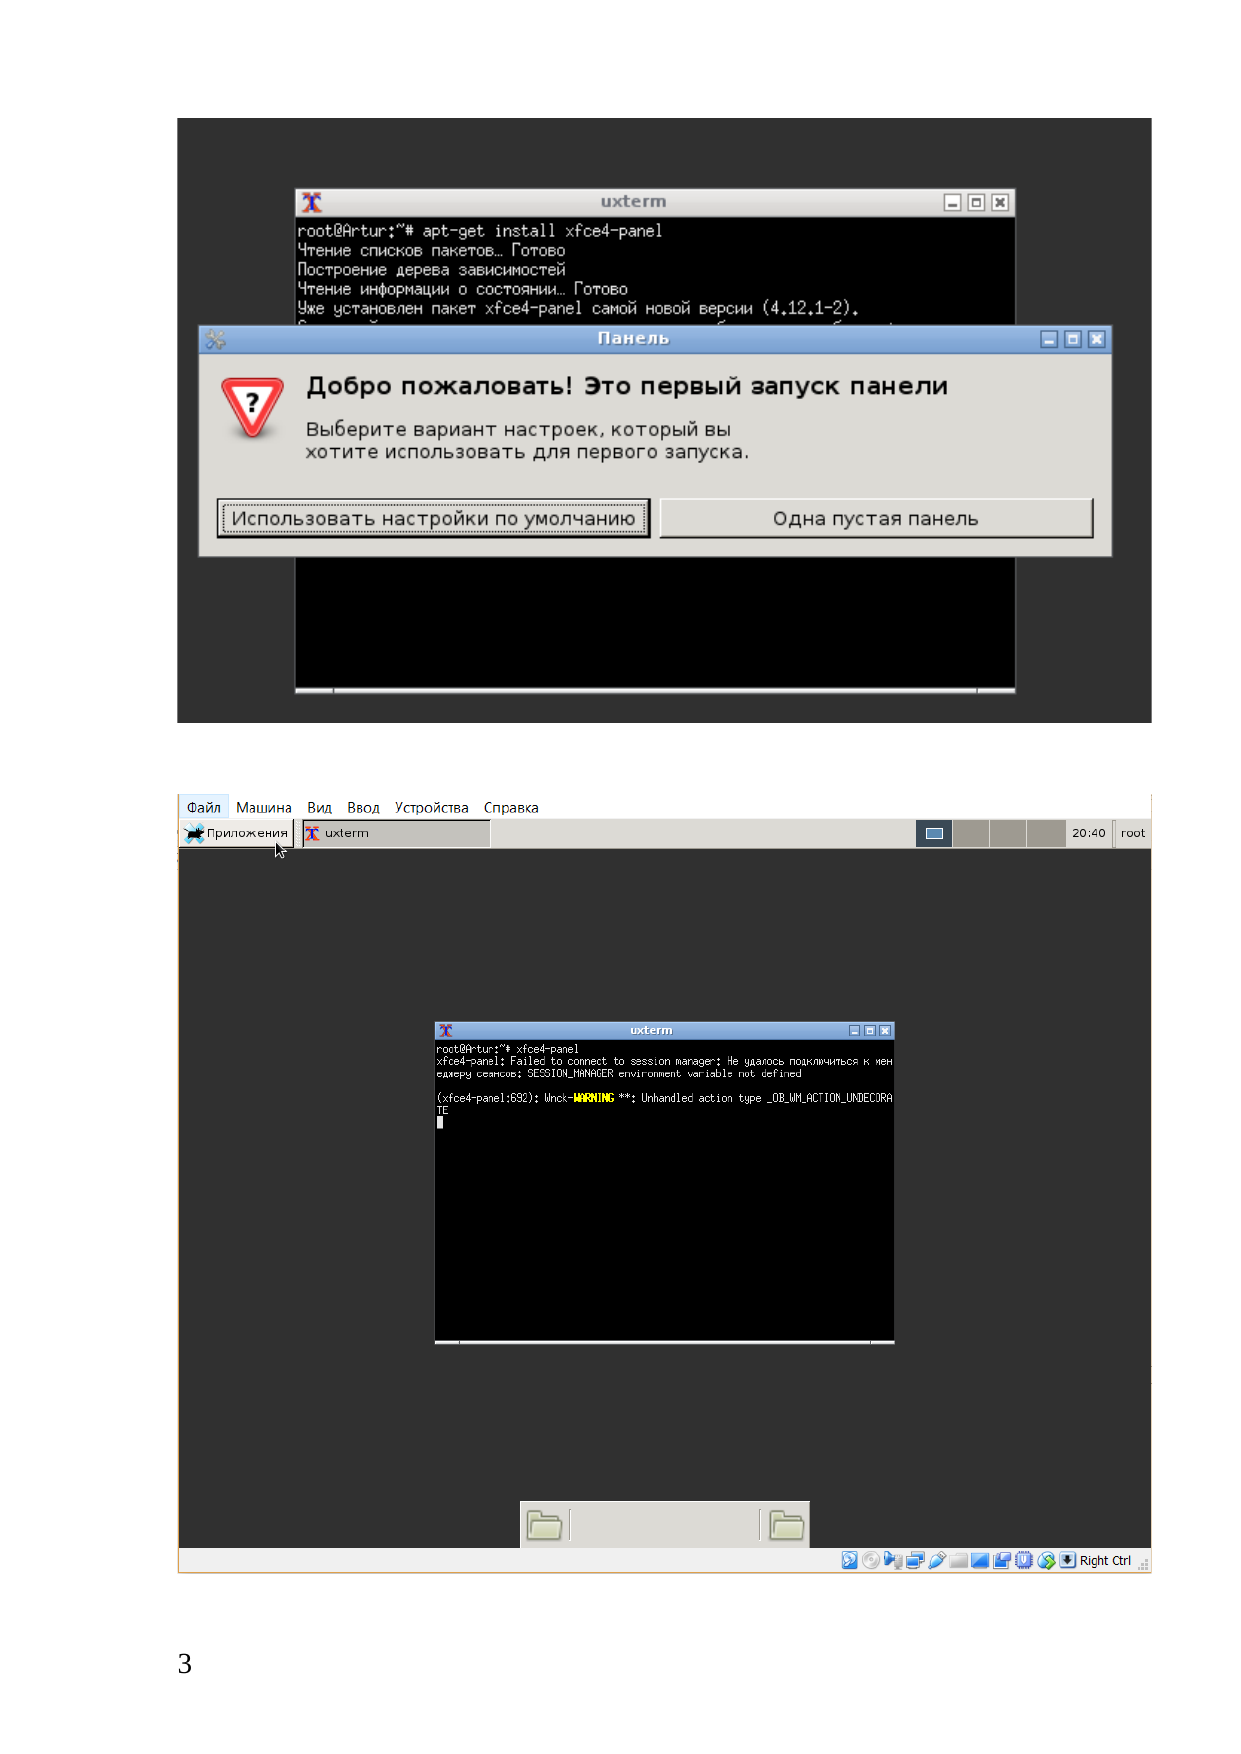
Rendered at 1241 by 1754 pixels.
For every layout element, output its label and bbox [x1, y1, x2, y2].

picture [177, 794, 1152, 1574]
picture [177, 118, 1152, 723]
